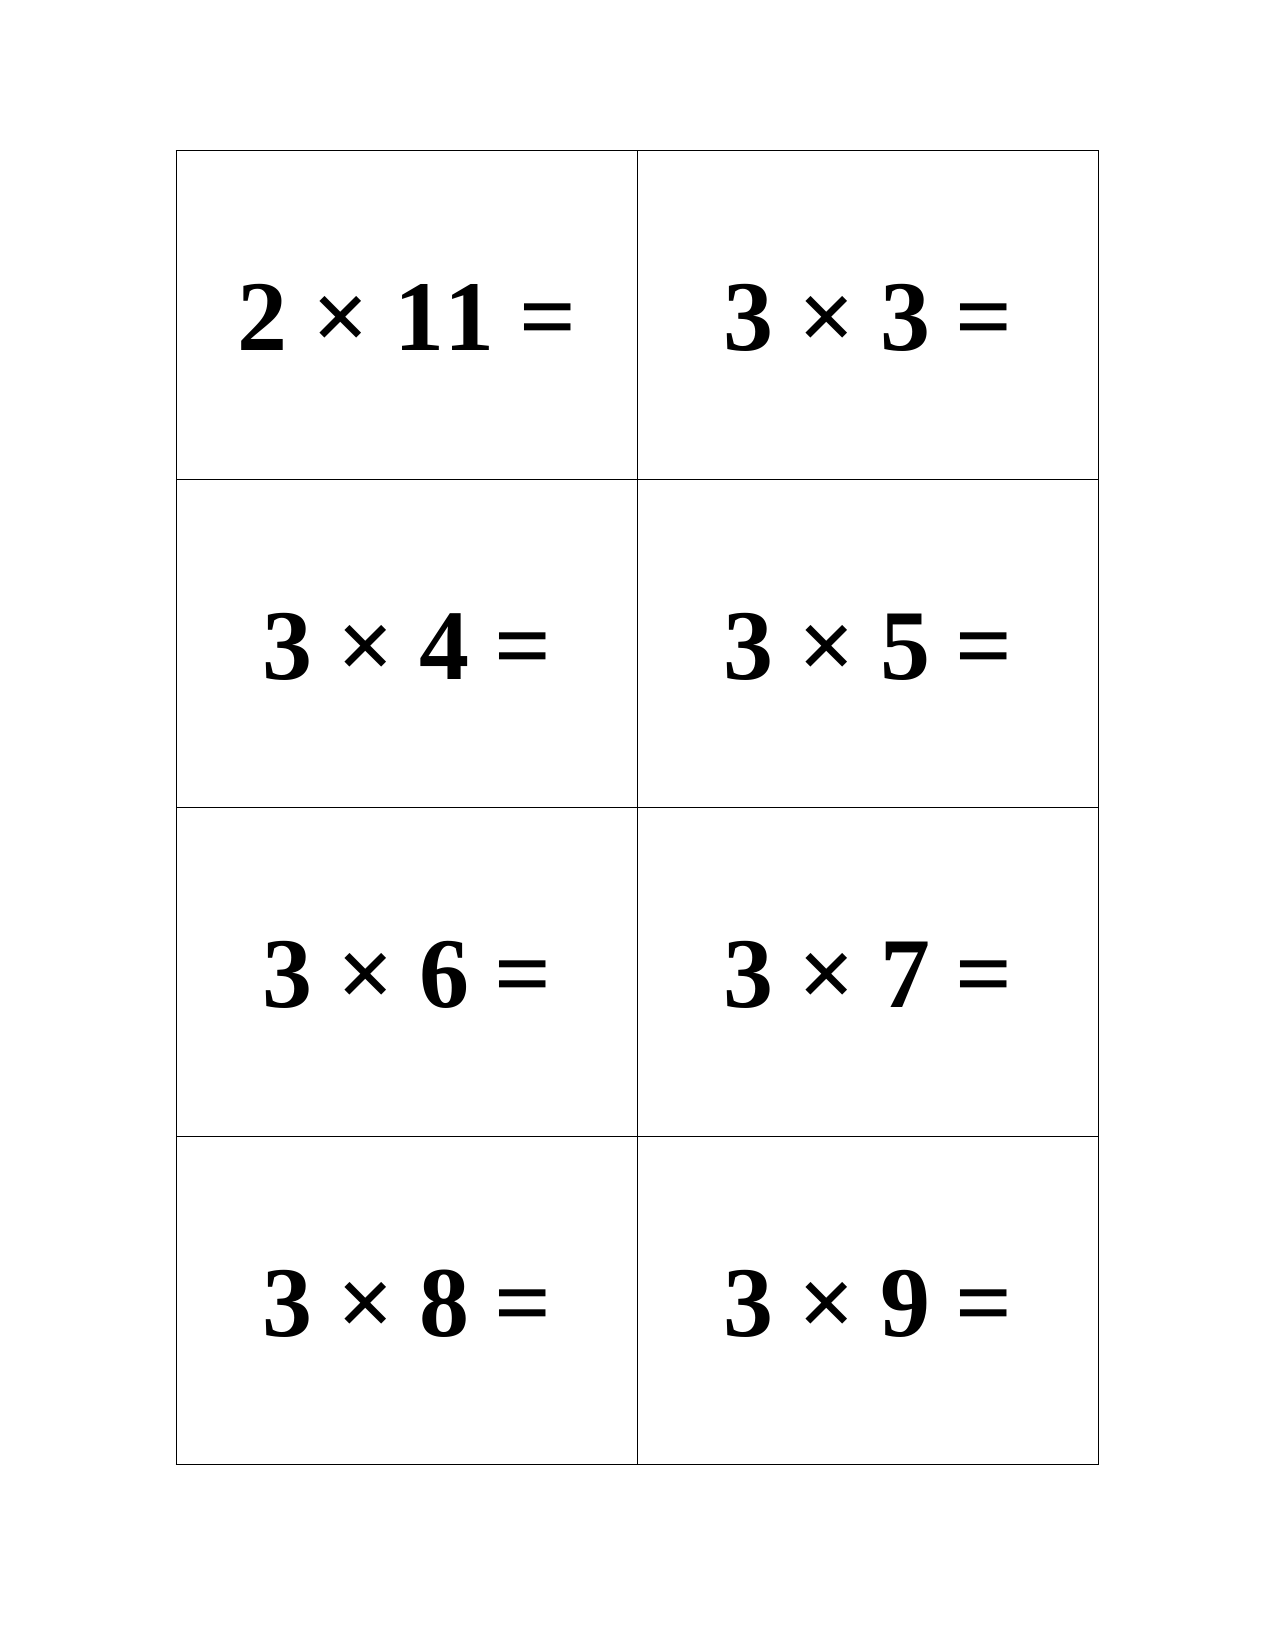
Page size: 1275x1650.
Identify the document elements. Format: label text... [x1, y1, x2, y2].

table_cell 3 × 9 = [638, 1137, 1098, 1464]
table_cell 3 × 6 = [177, 808, 637, 1136]
table_cell 3 × 7 = [638, 808, 1098, 1136]
table_cell 3 × 8 = [177, 1137, 637, 1464]
table_cell 3 × 3 = [638, 151, 1098, 478]
table_cell 2 × 11 = [177, 151, 637, 478]
table_cell 3 × 5 = [638, 480, 1098, 807]
table_cell 3 × 4 = [177, 480, 637, 807]
